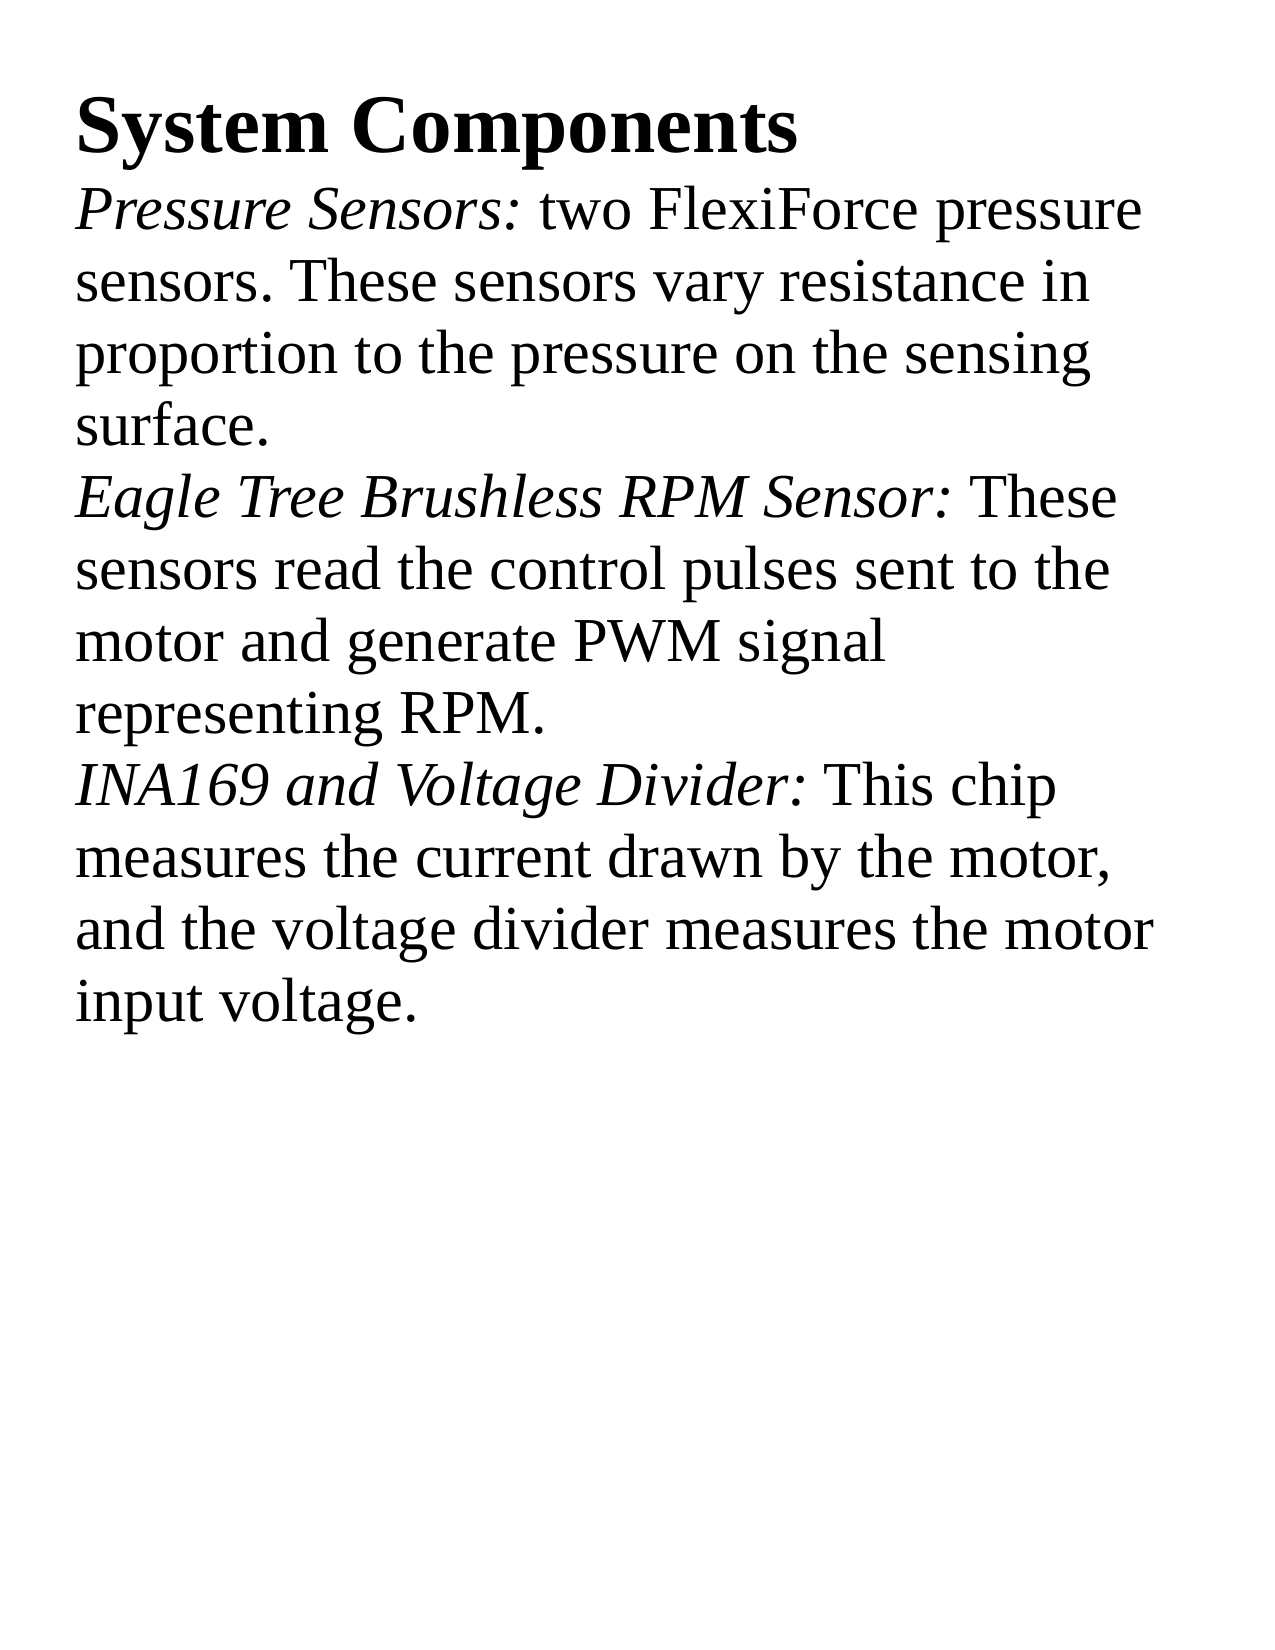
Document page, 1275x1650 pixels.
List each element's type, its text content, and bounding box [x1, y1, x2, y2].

text System Components [75, 75, 1200, 171]
text INA169 and Voltage Divider: This chip measures the current drawn by the motor, and the voltage divider measures the motor input voltage. [75, 747, 1200, 1034]
text Eagle Tree Brushless RPM Sensor: These sensors read the control pulses sent to the motor and generate PWM signal representing RPM. [75, 459, 1200, 747]
text Pressure Sensors: two FlexiForce pressure sensors. These sensors vary resistance in proportion to the pressure on the sensing surface. [75, 171, 1200, 459]
